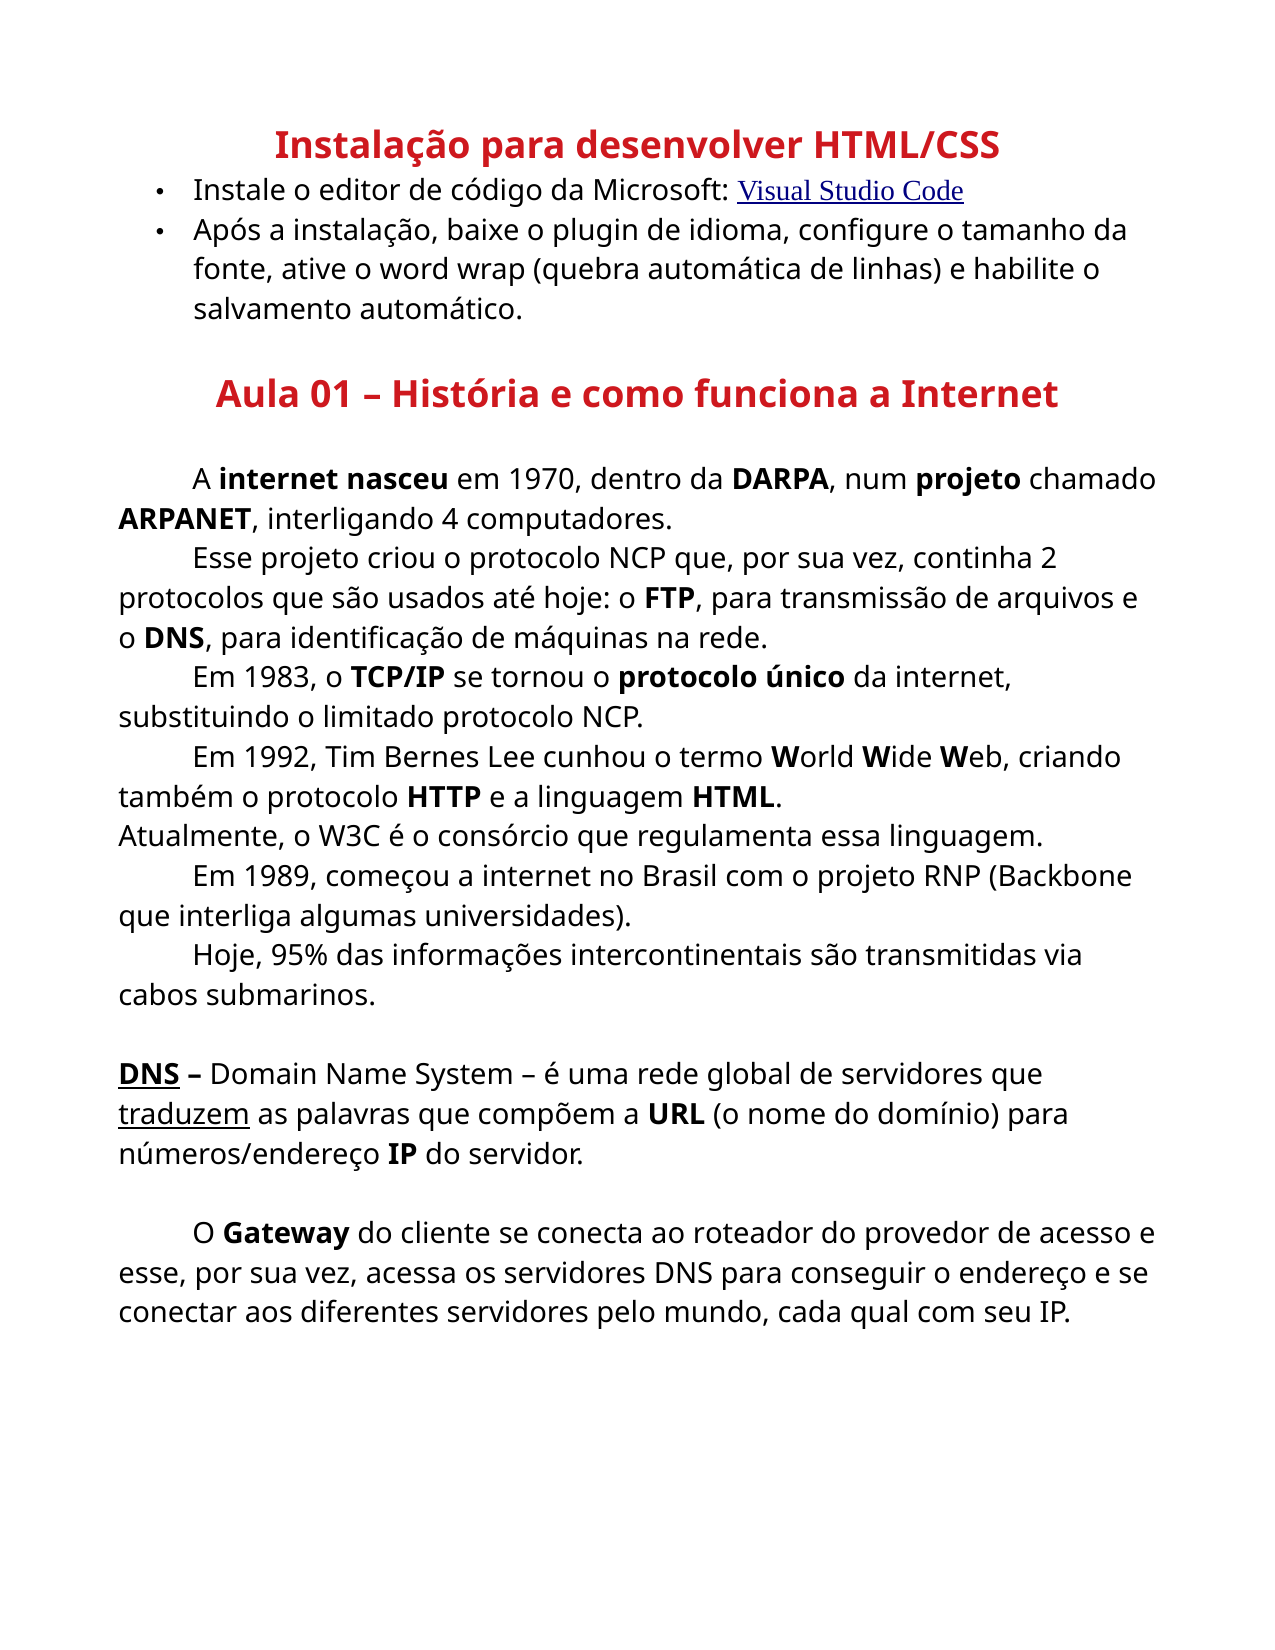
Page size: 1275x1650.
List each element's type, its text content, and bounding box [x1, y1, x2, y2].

text DNS – Domain Name System – é uma rede global de servidores que traduzem as palavras que compõem a URL (o nome do domínio) para números/endereço IP do servidor. [118, 1054, 1157, 1173]
text A internet nasceu em 1970, dentro da DARPA, num projeto chamado ARPANET, interligando 4 computadores. [118, 458, 1157, 538]
text O Gateway do cliente se conecta ao roteador do provedor de acesso e esse, por sua vez, acessa os servidores DNS para conseguir o endereço e se conectar aos diferentes servidores pelo mundo, cada qual com seu IP. [118, 1212, 1157, 1331]
text Em 1983, o TCP/IP se tornou o protocolo único da internet, substituindo o limitado protocolo NCP. [118, 657, 1157, 736]
text Hoje, 95% das informações intercontinentais são transmitidas via cabos submarinos. [118, 934, 1157, 1014]
text Instalação para desenvolver HTML/CSS [118, 118, 1157, 169]
text Em 1989, começou a internet no Brasil com o projeto RNP (Backbone que interliga algumas universidades). [118, 855, 1157, 934]
text Em 1992, Tim Bernes Lee cunhou o termo World Wide Web, criando também o protocolo HTTP e a linguagem HTML. Atualmente, o W3C é o consórcio que regulamenta essa linguagem. [118, 736, 1157, 855]
text Aula 01 – História e como funciona a Internet [118, 368, 1157, 419]
text Esse projeto criou o protocolo NCP que, por sua vez, continha 2 protocolos que são usados até hoje: o FTP, para transmissão de arquivos e o DNS, para identificação de máquinas na rede. [118, 538, 1157, 657]
list Após a instalação, baixe o plugin de idioma, configure o tamanho da fonte, ative o word wrap (quebra automática de linhas) e habilite o salvamento automático. [156, 209, 1157, 328]
list Instale o editor de código da Microsoft: Visual Studio Code [156, 169, 1157, 209]
